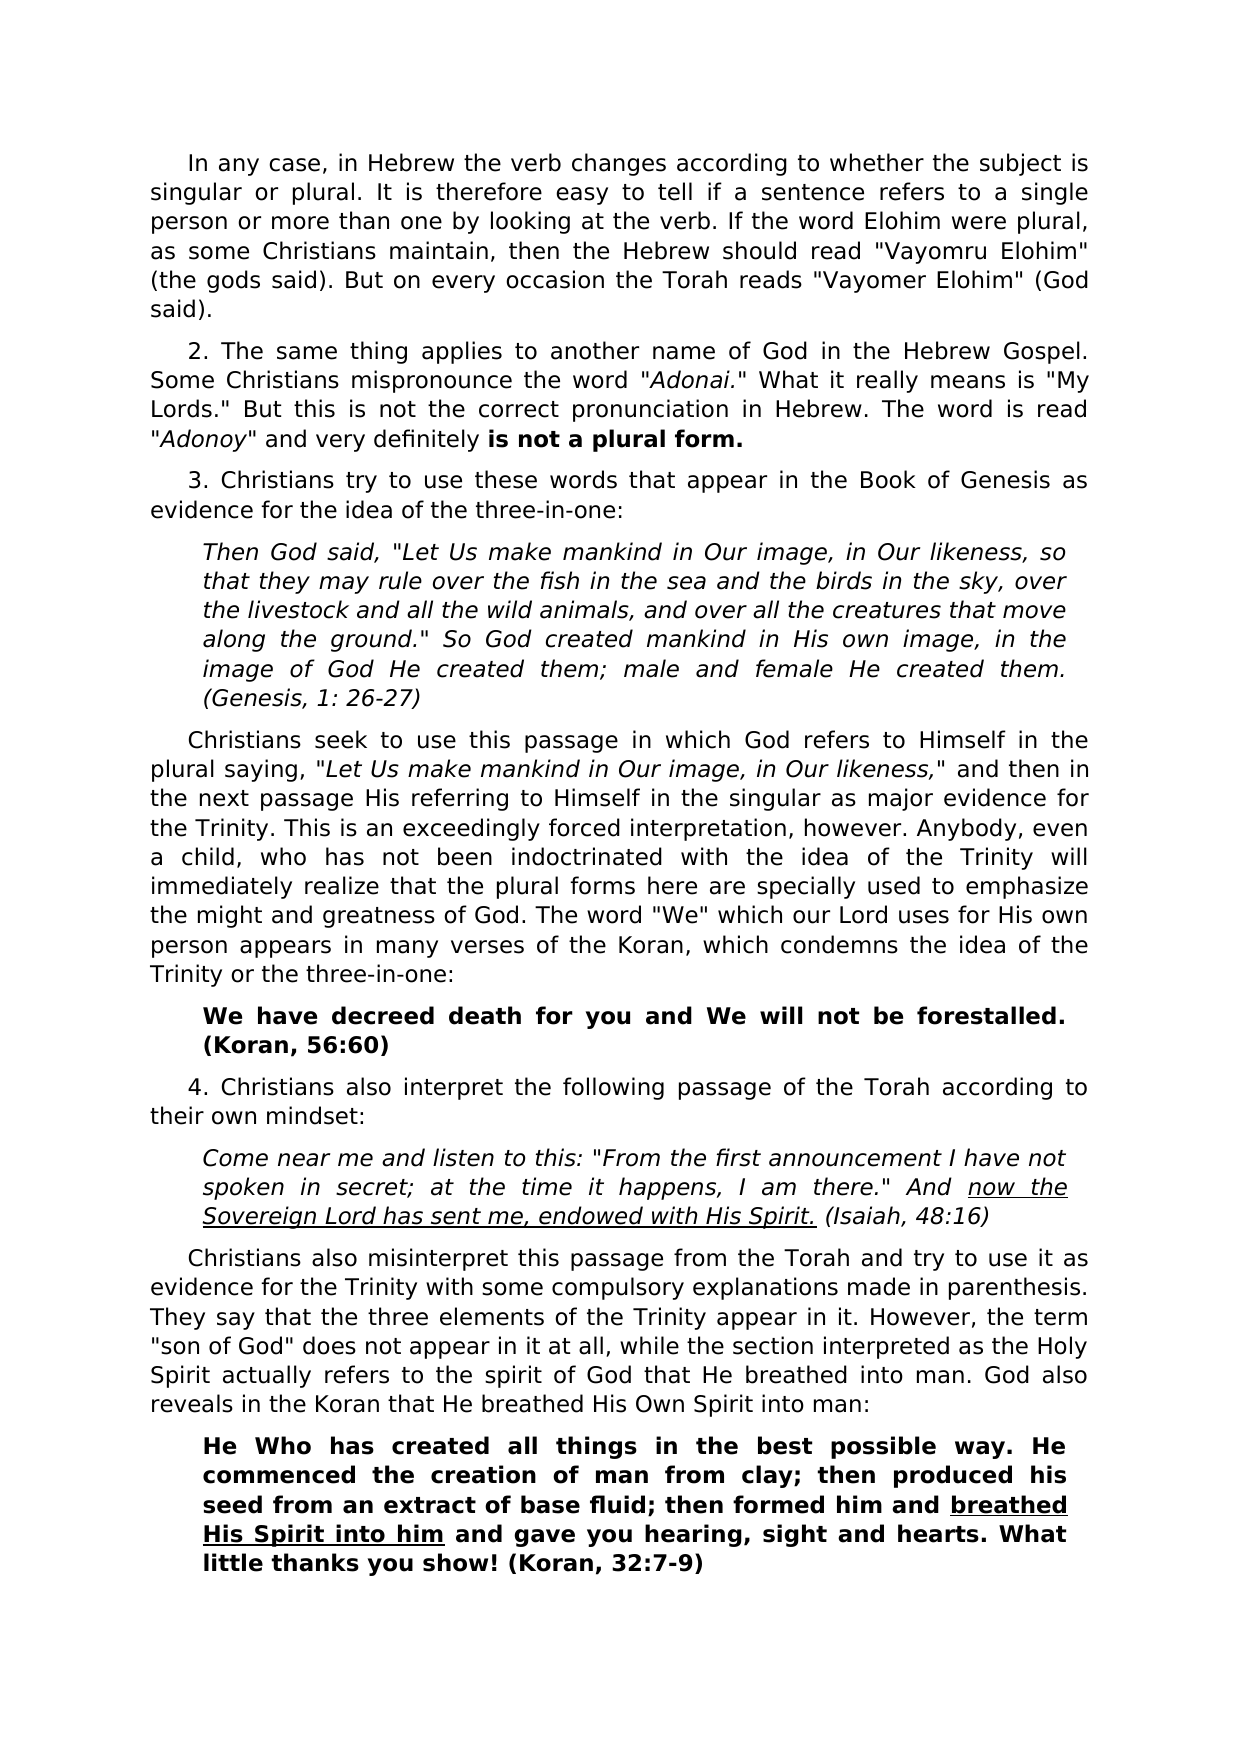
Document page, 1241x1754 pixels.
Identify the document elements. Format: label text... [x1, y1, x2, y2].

text 3. Christians try to use these words that appear in the Book of Genesis as evidence for the idea of the three-in-one: [150, 468, 1090, 524]
text We have decreed death for you and We will not be forestalled. (Koran, 56:60) [202, 1003, 1068, 1059]
text 4. Christians also interpret the following passage of the Torah according to their own mindset: [150, 1074, 1090, 1130]
text Christians also misinterpret this passage from the Torah and try to use it as evidence for the Trinity with some compulsory explanations made in parenthesis. They say that the three elements of the Trinity appear in it. However, the term "son of God" does not appear in it at all, while the section interpreted as the Holy Spirit actually refers to the spirit of God that He breathed into man. God also reveals in the Koran that He breathed His Own Spirit into man: [150, 1245, 1090, 1418]
text He Who has created all things in the best possible way. He commenced the creation of man from clay; then produced his seed from an extract of base fluid; then formed him and breathed His Spirit into him and gave you hearing, sight and hearts. What little thanks you show! (Koran, 32:7-9) [202, 1433, 1068, 1577]
text 2. The same thing applies to another name of God in the Hebrew Gospel. Some Christians mispronounce the word "Adonai." What it really means is "My Lords." But this is not the correct pronunciation in Hebrew. The word is read "Adonoy" and very definitely is not a plural form. [150, 338, 1090, 453]
text Come near me and listen to this: "From the first announcement I have not spoken in secret; at the time it happens, I am there." And now the Sovereign Lord has sent me, endowed with His Spirit. (Isaiah, 48:16) [202, 1145, 1068, 1230]
text Then God said, "Let Us make mankind in Our image, in Our likeness, so that they may rule over the fish in the sea and the birds in the sky, over the livestock and all the wild animals, and over all the creatures that move along the ground." So God created mankind in His own image, in the image of God He created them; male and female He created them. (Genesis, 1: 26-27) [202, 539, 1068, 712]
text Christians seek to use this passage in which God refers to Himself in the plural saying, "Let Us make mankind in Our image, in Our likeness," and then in the next passage His referring to Himself in the singular as major evidence for the Trinity. This is an exceedingly forced interpretation, however. Anybody, even a child, who has not been indoctrinated with the idea of the Trinity will immediately realize that the plural forms here are specially used to emphasize the might and greatness of God. The word "We" which our Lord uses for His own person appears in many verses of the Koran, which condemns the idea of the Trinity or the three-in-one: [150, 727, 1090, 988]
text In any case, in Hebrew the verb changes according to whether the subject is singular or plural. It is therefore easy to tell if a sentence refers to a single person or more than one by looking at the verb. If the word Elohim were plural, as some Christians maintain, then the Hebrew should read "Vayomru Elohim" (the gods said). But on every occasion the Torah reads "Vayomer Elohim" (God said). [150, 150, 1090, 323]
